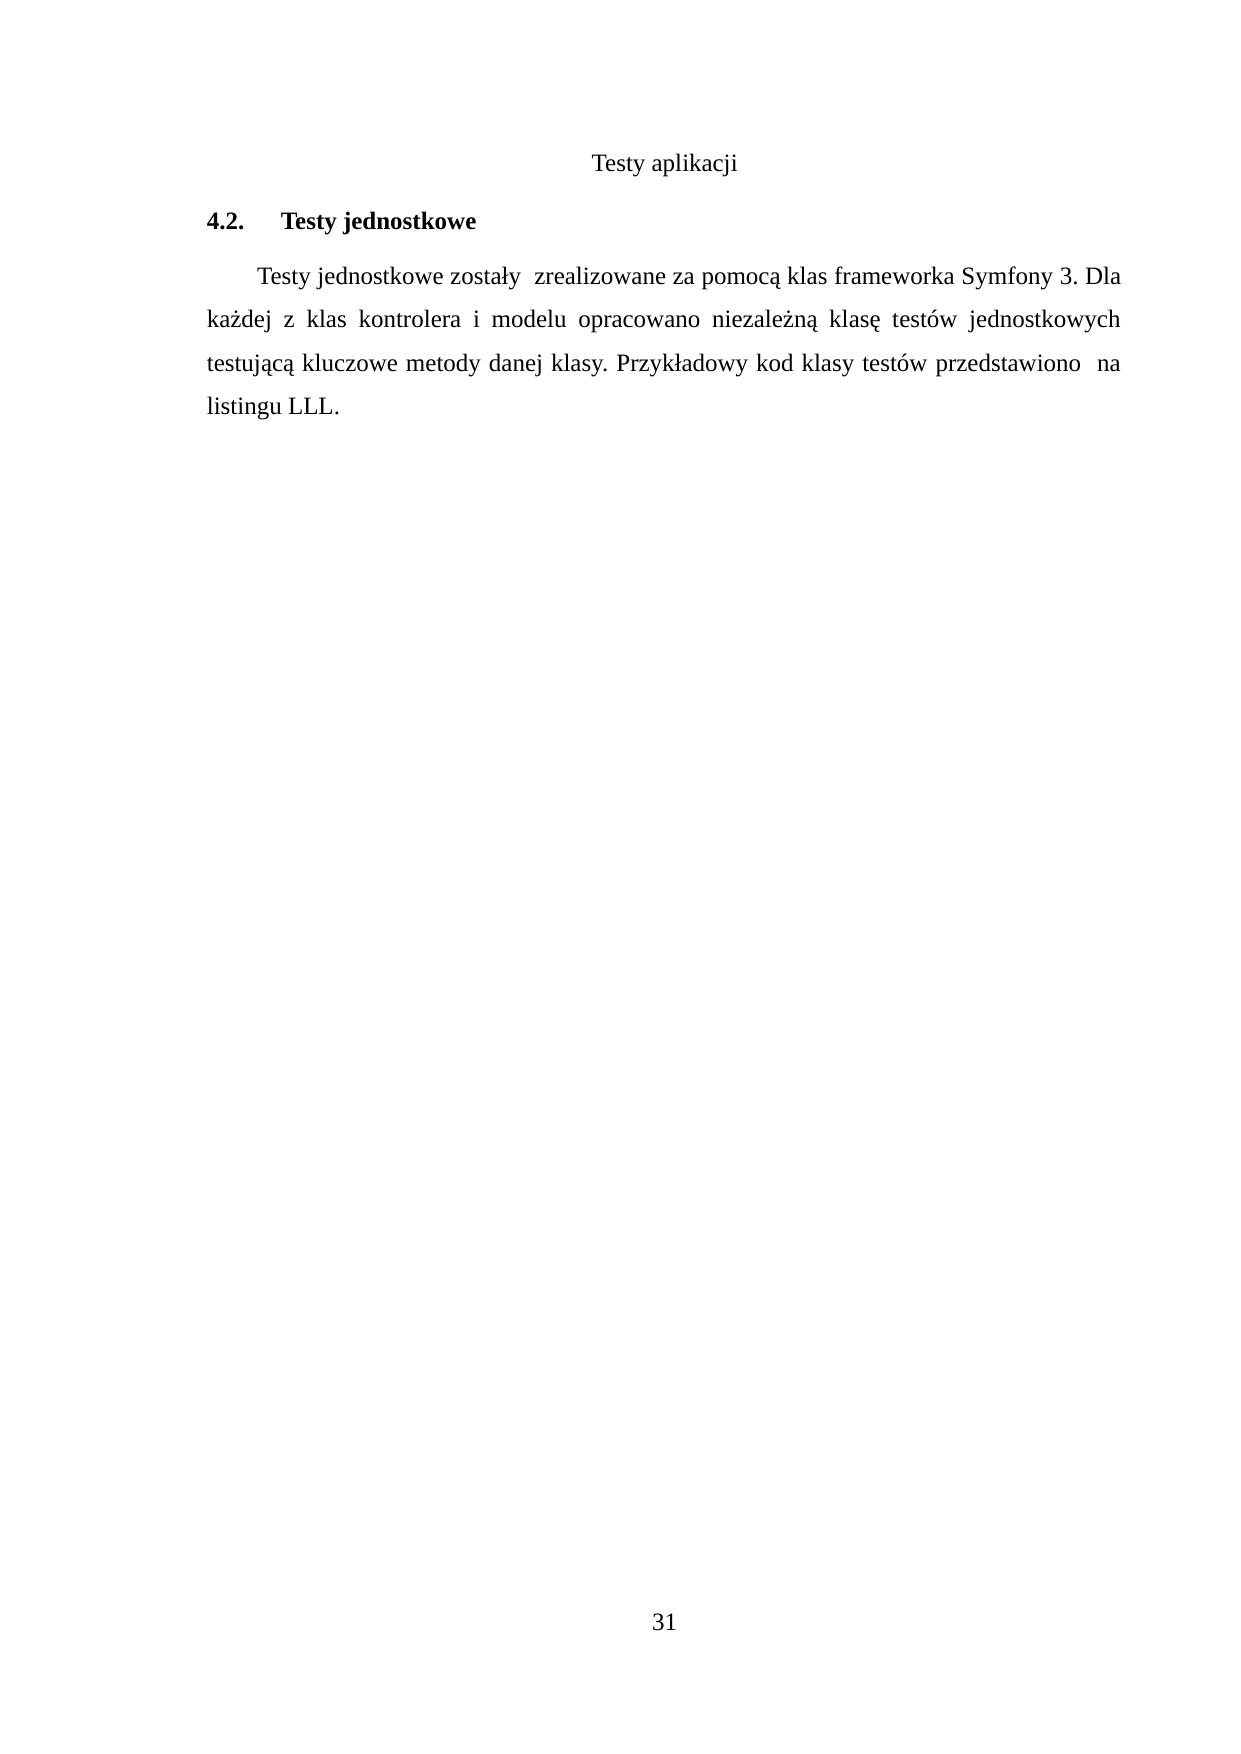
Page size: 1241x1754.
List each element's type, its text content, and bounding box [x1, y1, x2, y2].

subtitle Testy jednostkowe [207, 206, 1122, 234]
text Testy jednostkowe zostały zrealizowane za pomocą klas frameworka Symfony 3. Dla każdej z klas kontrolera i modelu opracowano niezależną klasę testów jednostkowych testującą kluczowe metody danej klasy. Przykładowy kod klasy testów przedstawiono na listingu LLL. [207, 261, 1122, 419]
